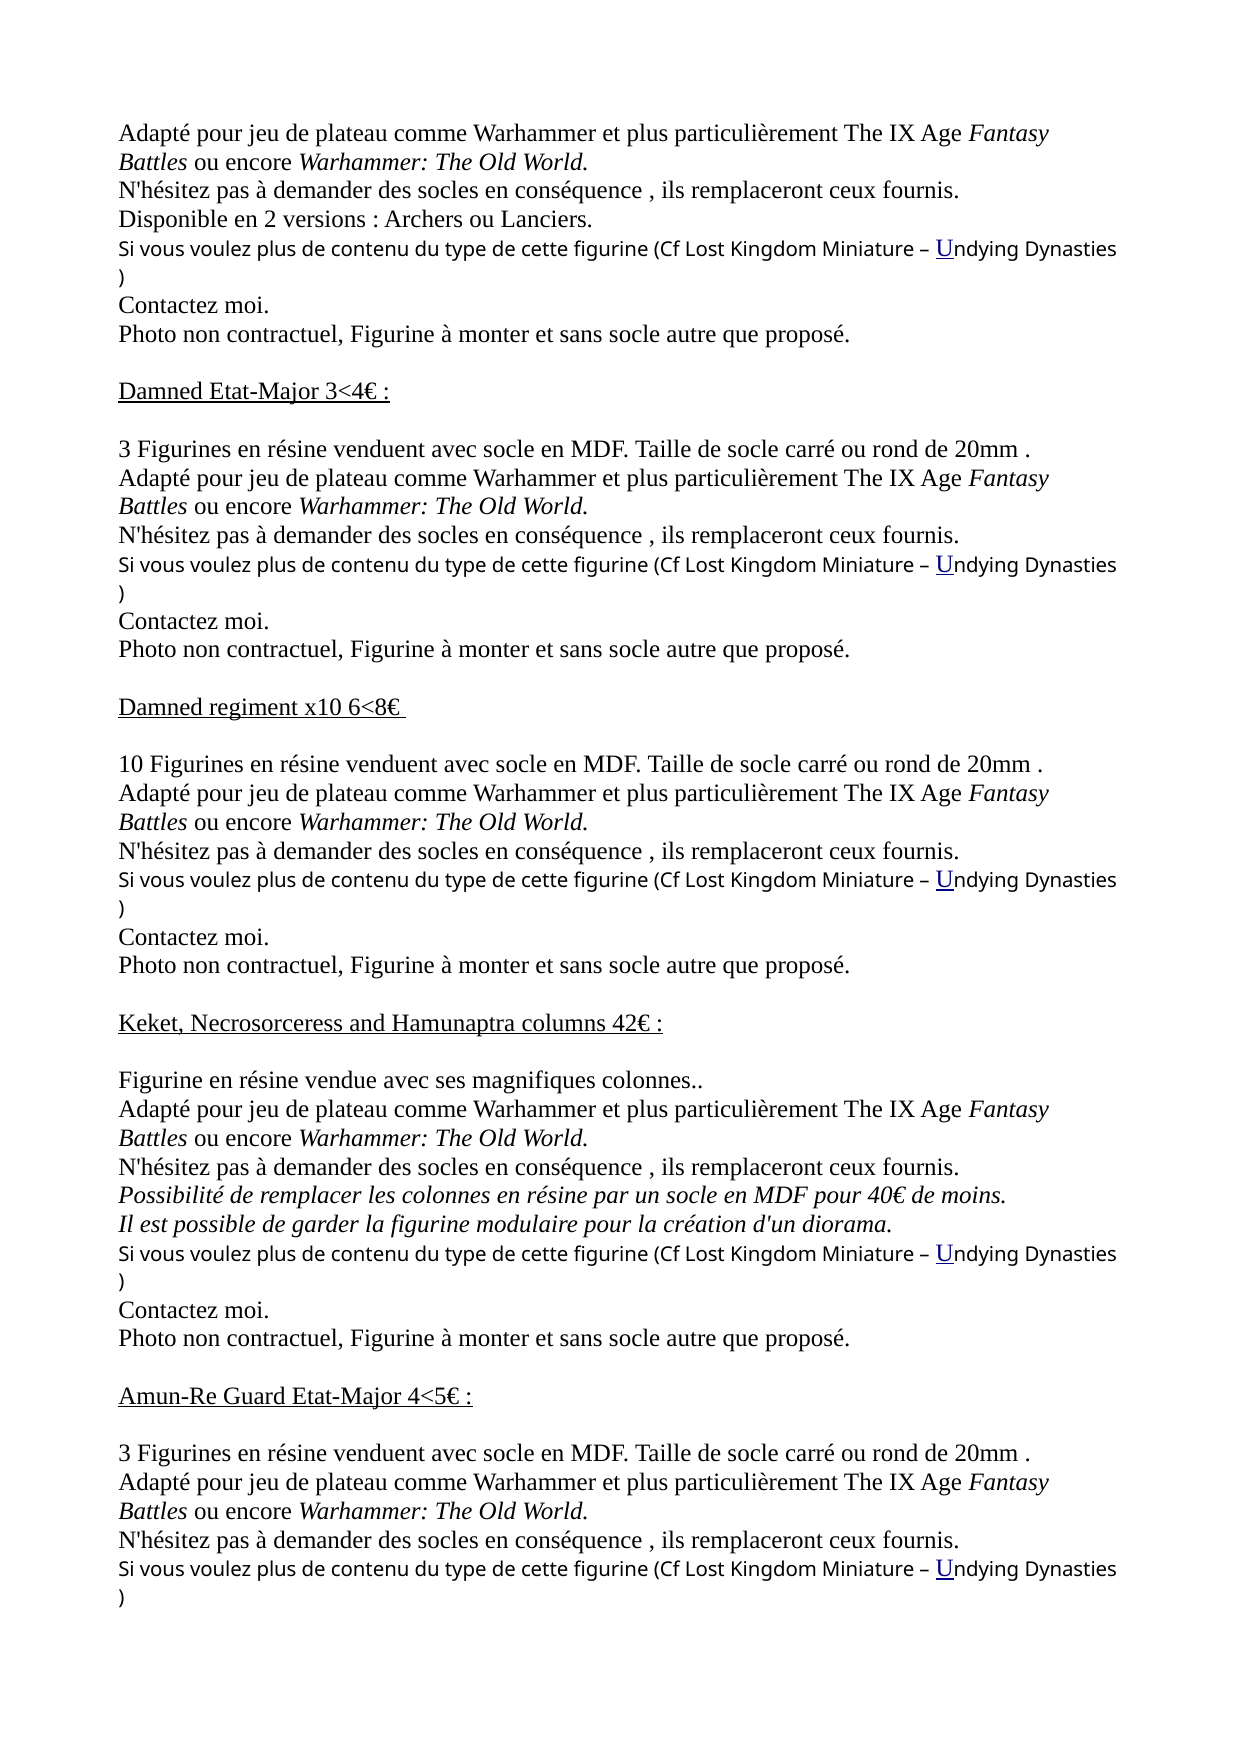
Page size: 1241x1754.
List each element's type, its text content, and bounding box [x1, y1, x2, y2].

text Damned regiment x10 6<8€ [118, 692, 1122, 721]
text Adapté pour jeu de plateau comme Warhammer et plus particulièrement The IX Age Fantasy Battles ou encore Warhammer: The Old World. [118, 118, 1122, 176]
text 10 Figurines en résine venduent avec socle en MDF. Taille de socle carré ou rond de 20mm . Adapté pour jeu de plateau comme Warhammer et plus particulièrement The IX Age Fantasy Battles ou encore Warhammer: The Old World. [118, 749, 1122, 836]
text Photo non contractuel, Figurine à monter et sans socle autre que proposé. [118, 950, 1122, 979]
text Photo non contractuel, Figurine à monter et sans socle autre que proposé. [118, 634, 1122, 663]
text N'hésitez pas à demander des socles en conséquence , ils remplaceront ceux fournis. [118, 176, 1122, 204]
text N'hésitez pas à demander des socles en conséquence , ils remplaceront ceux fournis. [118, 1152, 1122, 1180]
text Amun-Re Guard Etat-Major 4<5€ : [118, 1381, 1122, 1410]
text Keket, Necrosorceress and Hamunaptra columns 42€ : [118, 1008, 1122, 1037]
text Disponible en 2 versions : Archers ou Lanciers. Si vous voulez plus de contenu du type de cette figurine (Cf Lost Kingdom Miniature – Undying Dynasties ) [118, 204, 1122, 290]
text Possibilité de remplacer les colonnes en résine par un socle en MDF pour 40€ de moins. [118, 1180, 1122, 1209]
text Damned Etat-Major 3<4€ : [118, 376, 1122, 405]
text Figurine en résine vendue avec ses magnifiques colonnes.. Adapté pour jeu de plateau comme Warhammer et plus particulièrement The IX Age Fantasy Battles ou encore Warhammer: The Old World. [118, 1065, 1122, 1152]
text Photo non contractuel, Figurine à monter et sans socle autre que proposé. [118, 319, 1122, 348]
text N'hésitez pas à demander des socles en conséquence , ils remplaceront ceux fournis. Si vous voulez plus de contenu du type de cette figurine (Cf Lost Kingdom Miniature – Undying Dynasties ) [118, 1525, 1122, 1611]
text Contactez moi. [118, 922, 1122, 950]
text Contactez moi. [118, 606, 1122, 634]
text Il est possible de garder la figurine modulaire pour la création d'un diorama. Si vous voulez plus de contenu du type de cette figurine (Cf Lost Kingdom Miniature – Undying Dynasties ) [118, 1209, 1122, 1295]
text 3 Figurines en résine venduent avec socle en MDF. Taille de socle carré ou rond de 20mm . Adapté pour jeu de plateau comme Warhammer et plus particulièrement The IX Age Fantasy Battles ou encore Warhammer: The Old World. [118, 434, 1122, 520]
text N'hésitez pas à demander des socles en conséquence , ils remplaceront ceux fournis. Si vous voulez plus de contenu du type de cette figurine (Cf Lost Kingdom Miniature – Undying Dynasties ) [118, 836, 1122, 922]
text Contactez moi. [118, 1295, 1122, 1323]
text Photo non contractuel, Figurine à monter et sans socle autre que proposé. [118, 1323, 1122, 1352]
text N'hésitez pas à demander des socles en conséquence , ils remplaceront ceux fournis. Si vous voulez plus de contenu du type de cette figurine (Cf Lost Kingdom Miniature – Undying Dynasties ) [118, 520, 1122, 606]
text Contactez moi. [118, 290, 1122, 319]
text 3 Figurines en résine venduent avec socle en MDF. Taille de socle carré ou rond de 20mm . Adapté pour jeu de plateau comme Warhammer et plus particulièrement The IX Age Fantasy Battles ou encore Warhammer: The Old World. [118, 1438, 1122, 1525]
